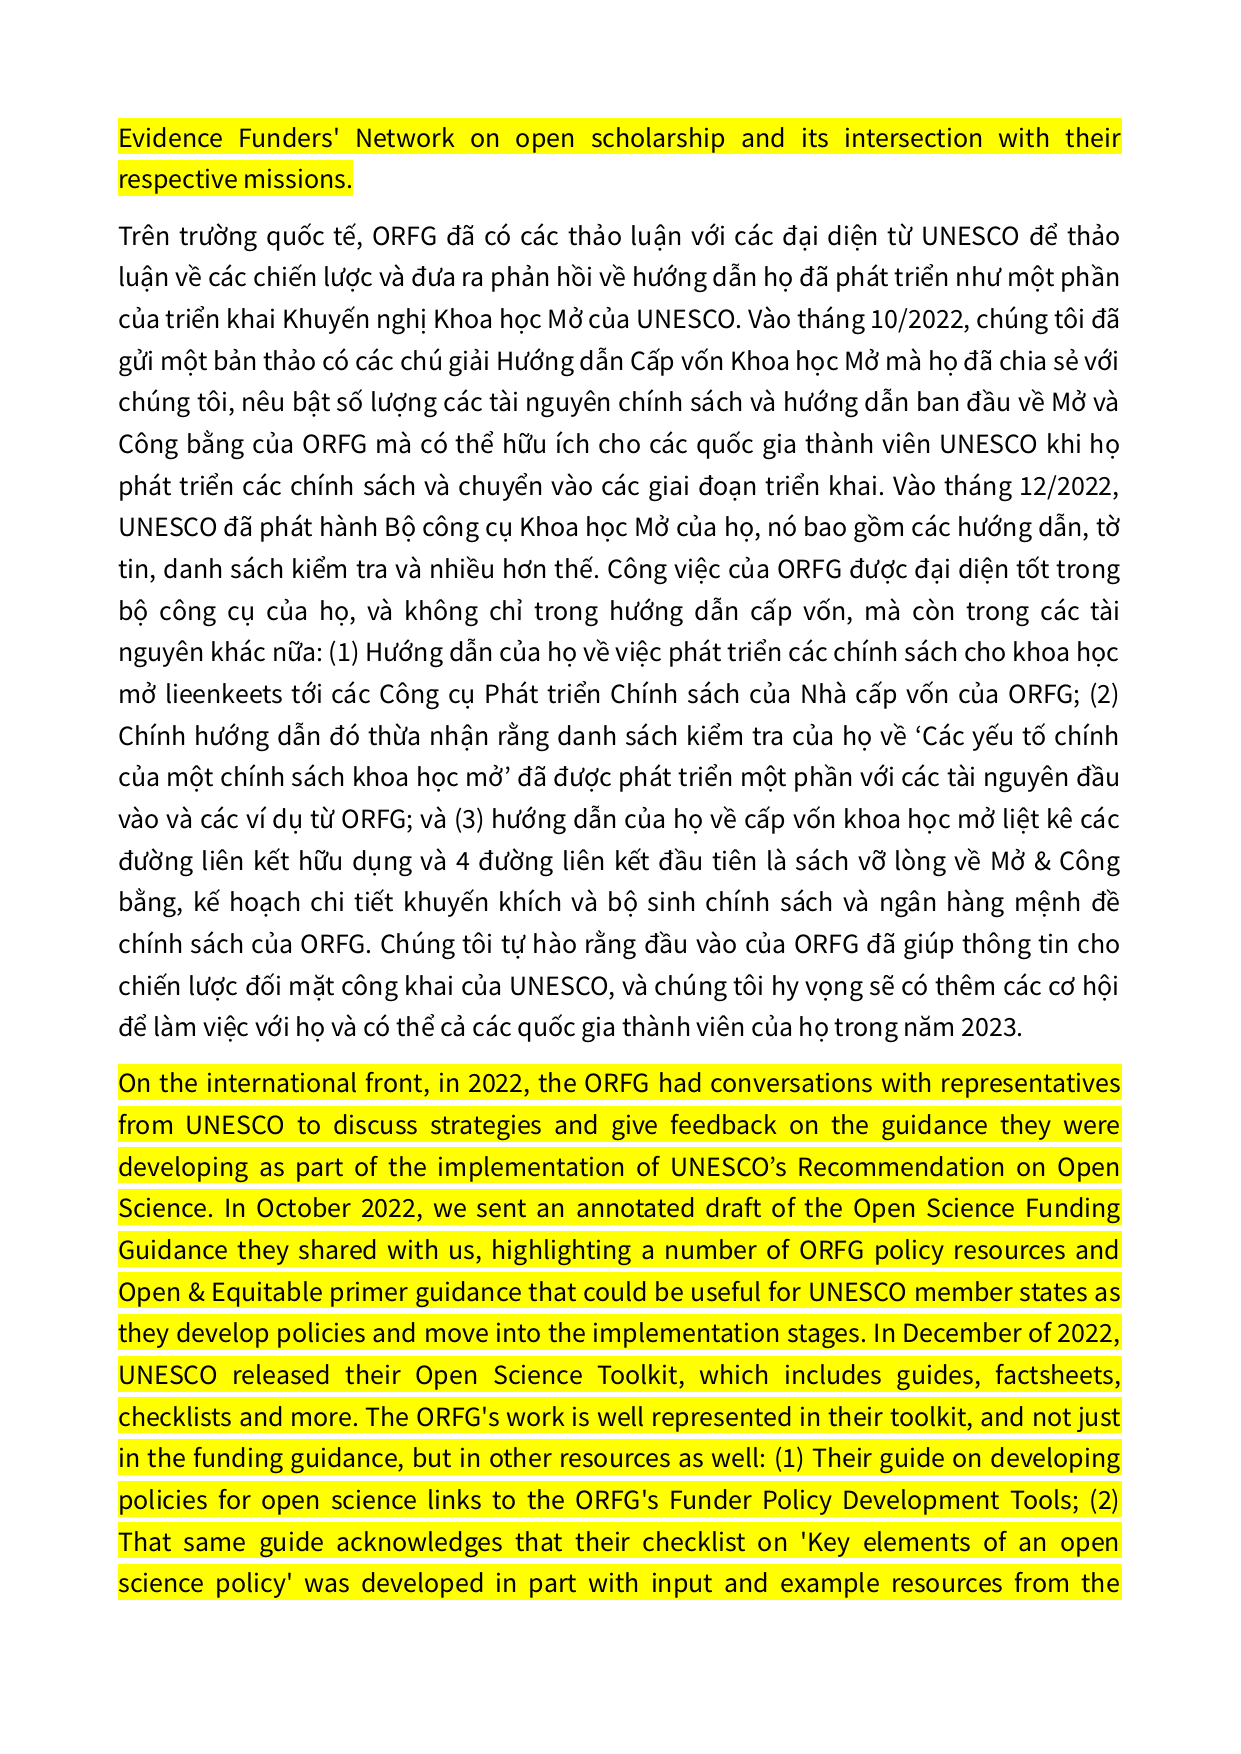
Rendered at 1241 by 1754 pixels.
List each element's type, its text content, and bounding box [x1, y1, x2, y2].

text On the international front, in 2022, the ORFG had conversations with representatives from UNESCO to discuss strategies and give feedback on the guidance they were developing as part of the implementation of UNESCO’s Recommendation on Open Science. In October 2022, we sent an annotated draft of the Open Science Funding Guidance they shared with us, highlighting a number of ORFG policy resources and Open & Equitable primer guidance that could be useful for UNESCO member states as they develop policies and move into the implementation stages. In December of 2022, UNESCO released their Open Science Toolkit, which includes guides, factsheets, checklists and more. The ORFG's work is well represented in their toolkit, and not just in the funding guidance, but in other resources as well: (1) Their guide on developing policies for open science links to the ORFG's Funder Policy Development Tools; (2) That same guide acknowledges that their checklist on 'Key elements of an open science policy' was developed in part with input and example resources from the [118, 1064, 1122, 1600]
text Trên trường quốc tế, ORFG đã có các thảo luận với các đại diện từ UNESCO để thảo luận về các chiến lược và đưa ra phản hồi về hướng dẫn họ đã phát triển như một phần của triển khai Khuyến nghị Khoa học Mở của UNESCO. Vào tháng 10/2022, chúng tôi đã gửi một bản thảo có các chú giải Hướng dẫn Cấp vốn Khoa học Mở mà họ đã chia sẻ với chúng tôi, nêu bật số lượng các tài nguyên chính sách và hướng dẫn ban đầu về Mở và Công bằng của ORFG mà có thể hữu ích cho các quốc gia thành viên UNESCO khi họ phát triển các chính sách và chuyển vào các giai đoạn triển khai. Vào tháng 12/2022, UNESCO đã phát hành Bộ công cụ Khoa học Mở của họ, nó bao gồm các hướng dẫn, tờ tin, danh sách kiểm tra và nhiều hơn thế. Công việc của ORFG được đại diện tốt trong bộ công cụ của họ, và không chỉ trong hướng dẫn cấp vốn, mà còn trong các tài nguyên khác nữa: (1) Hướng dẫn của họ về việc phát triển các chính sách cho khoa học mở lieenkeets tới các Công cụ Phát triển Chính sách của Nhà cấp vốn của ORFG; (2) Chính hướng dẫn đó thừa nhận rằng danh sách kiểm tra của họ về ‘Các yếu tố chính của một chính sách khoa học mở’ đã được phát triển một phần với các tài nguyên đầu vào và các ví dụ từ ORFG; và (3) hướng dẫn của họ về cấp vốn khoa học mở liệt kê các đường liên kết hữu dụng và 4 đường liên kết đầu tiên là sách vỡ lòng về Mở & Công bằng, kế hoạch chi tiết khuyến khích và bộ sinh chính sách và ngân hàng mệnh đề chính sách của ORFG. Chúng tôi tự hào rằng đầu vào của ORFG đã giúp thông tin cho chiến lược đối mặt công khai của UNESCO, và chúng tôi hy vọng sẽ có thêm các cơ hội để làm việc với họ và có thể cả các quốc gia thành viên của họ trong năm 2023. [118, 216, 1122, 1044]
text Evidence Funders' Network on open scholarship and its intersection with their respective missions. [118, 118, 1122, 196]
